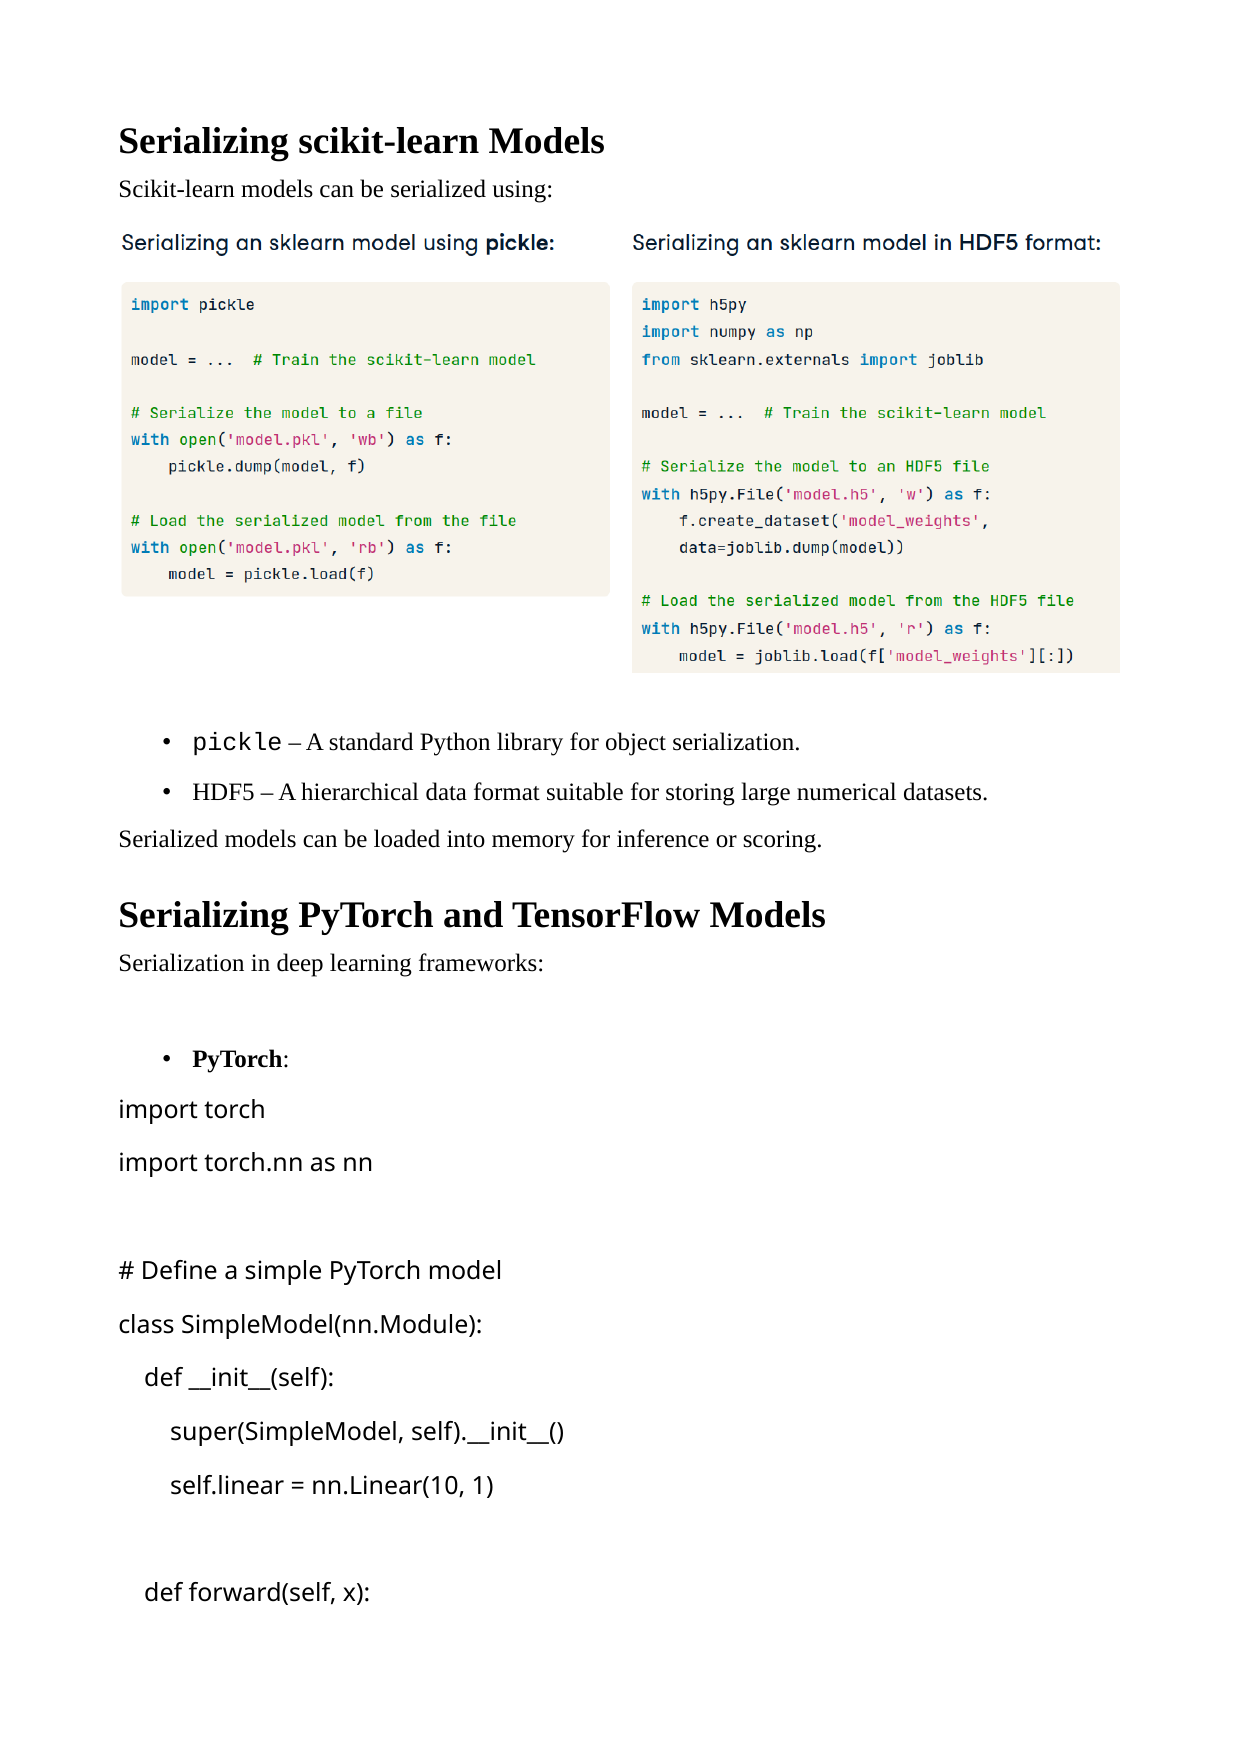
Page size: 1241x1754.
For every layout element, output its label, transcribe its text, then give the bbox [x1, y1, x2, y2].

text import torch [118, 1091, 1122, 1125]
picture [118, 221, 1123, 675]
text Serialization in deep learning frameworks: [118, 948, 1122, 977]
text class SimpleModel(nn.Module): [118, 1306, 1122, 1340]
list HDF5 – A hierarchical data format suitable for storing large numerical datasets. [162, 777, 1122, 806]
subtitle Serializing scikit-learn Models [118, 118, 1122, 161]
text def forward(self, x): [118, 1575, 1122, 1609]
list pickle – A standard Python library for object serialization. [162, 727, 1122, 758]
text import torch.nn as nn [118, 1145, 1122, 1179]
text self.linear = nn.Linear(10, 1) [118, 1467, 1122, 1502]
text def __init__(self): [118, 1360, 1122, 1394]
text Serialized models can be loaded into memory for inference or scoring. [118, 824, 1122, 853]
text Scikit-learn models can be serialized using: [118, 174, 1122, 202]
subtitle Serializing PyTorch and TensorFlow Models [118, 893, 1122, 936]
list PyTorch: [162, 1044, 1122, 1072]
text # Define a simple PyTorch model [118, 1252, 1122, 1287]
text super(SimpleModel, self).__init__() [118, 1414, 1122, 1448]
